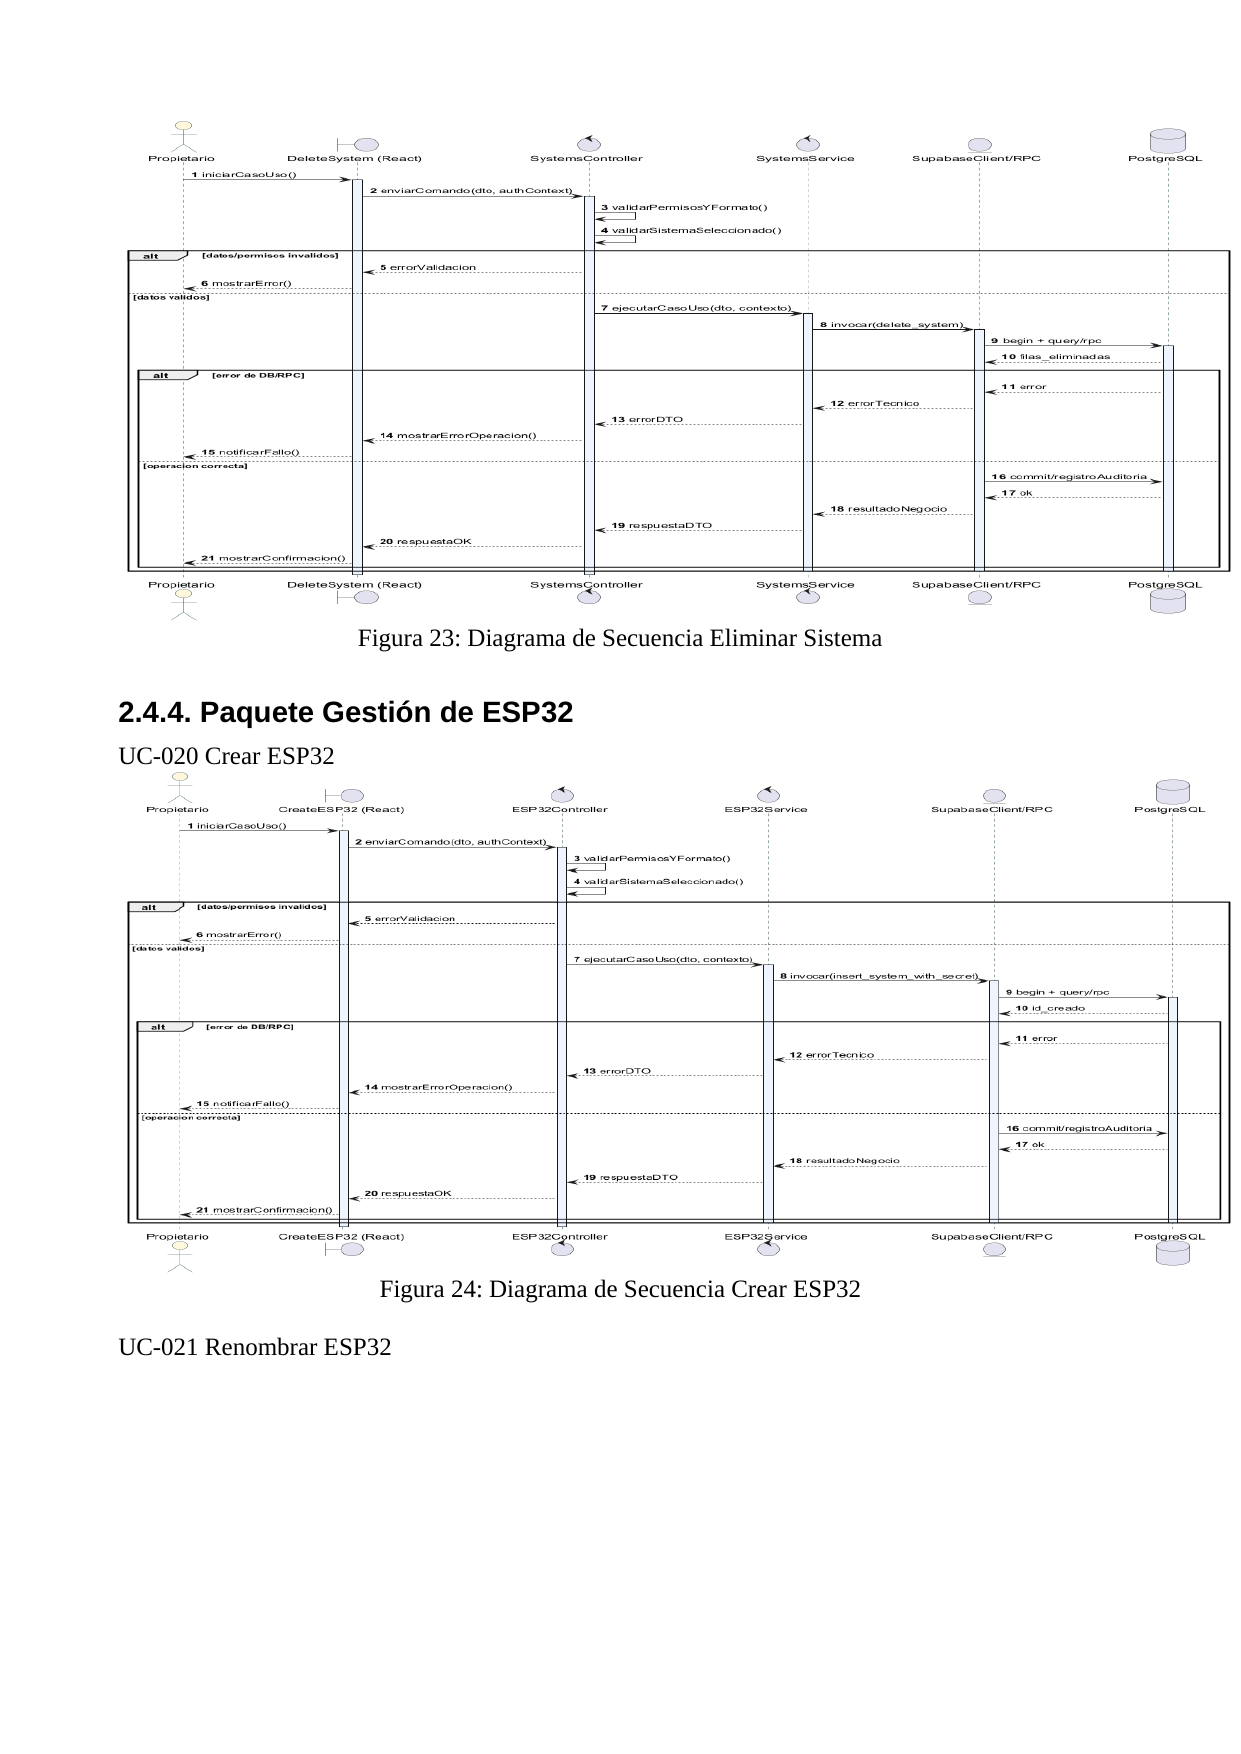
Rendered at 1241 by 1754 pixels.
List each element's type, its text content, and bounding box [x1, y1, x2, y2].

subtitle 2.4.4. Paquete Gestión de ESP32 [118, 695, 1122, 728]
text UC-020 Crear ESP32 [118, 741, 1122, 769]
picture [118, 769, 1234, 1275]
picture [118, 118, 1234, 623]
text Figura 24: Diagrama de Secuencia Crear ESP32 [118, 1275, 1122, 1303]
text UC-021 Renombrar ESP32 [118, 1332, 1122, 1361]
text Figura 23: Diagrama de Secuencia Eliminar Sistema [118, 623, 1122, 651]
